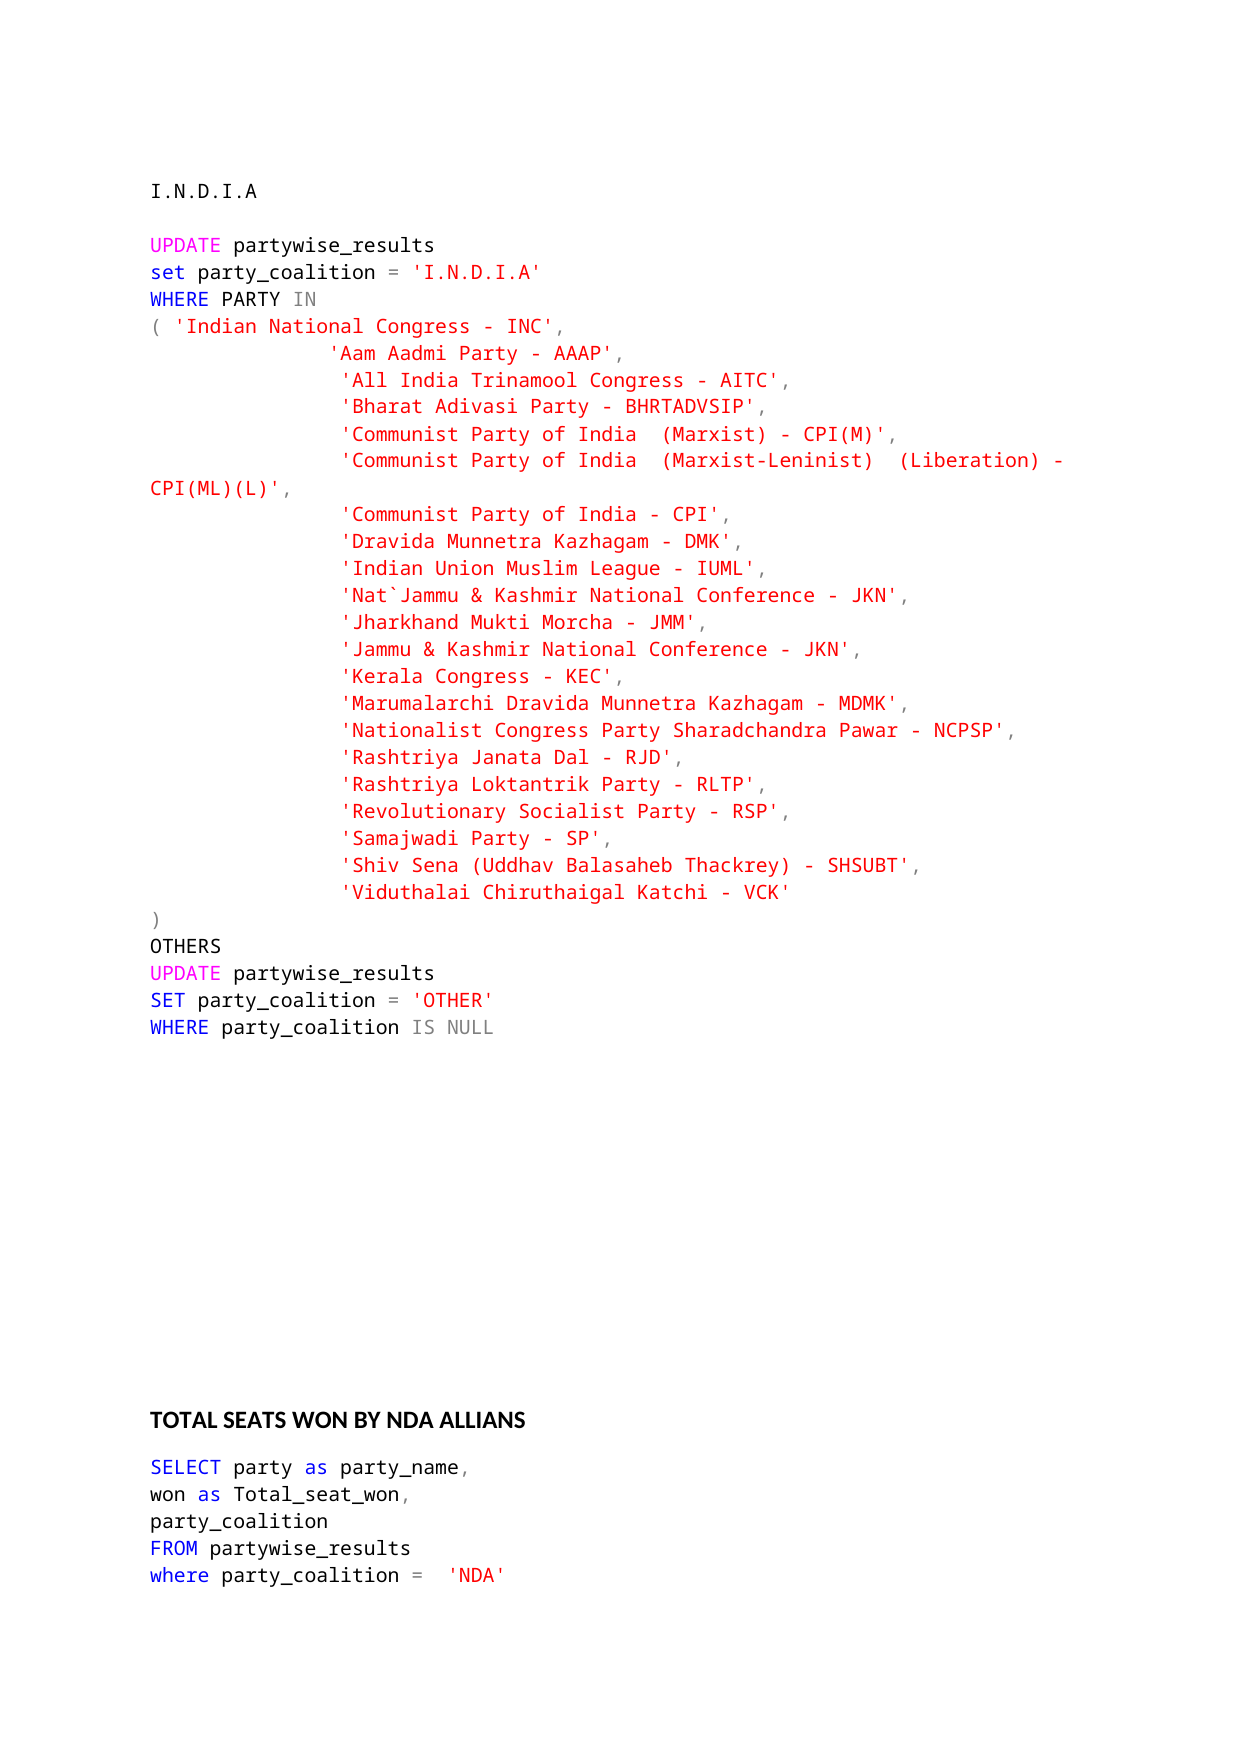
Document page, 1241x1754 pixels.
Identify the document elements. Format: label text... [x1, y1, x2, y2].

text 'Samajwadi Party - SP', [150, 824, 1090, 851]
text 'Jharkhand Mukti Morcha - JMM', [150, 609, 1090, 636]
text ( 'Indian National Congress - INC', [150, 312, 1090, 339]
text ) [150, 905, 1090, 932]
text 'Dravida Munnetra Kazhagam - DMK', [150, 528, 1090, 555]
text OTHERS [150, 932, 1090, 959]
text 'All India Trinamool Congress - AITC', [150, 366, 1090, 393]
text 'Communist Party of India (Marxist) - CPI(M)', [150, 420, 1090, 447]
text WHERE PARTY IN [150, 285, 1090, 312]
text UPDATE partywise_results [150, 959, 1090, 986]
text 'Viduthalai Chiruthaigal Katchi - VCK' [150, 878, 1090, 905]
text 'Revolutionary Socialist Party - RSP', [150, 797, 1090, 824]
text I.N.D.I.A [150, 177, 1090, 204]
text SET party_coalition = 'OTHER' [150, 986, 1090, 1013]
text 'Indian Union Muslim League - IUML', [150, 555, 1090, 582]
text won as Total_seat_won, [150, 1480, 1090, 1507]
text 'Aam Aadmi Party - AAAP', [150, 339, 1090, 366]
text where party_coalition = 'NDA' [150, 1561, 1090, 1588]
text 'Marumalarchi Dravida Munnetra Kazhagam - MDMK', [150, 689, 1090, 717]
text 'Shiv Sena (Uddhav Balasaheb Thackrey) - SHSUBT', [150, 851, 1090, 878]
text WHERE party_coalition IS NULL [150, 1013, 1090, 1040]
text 'Kerala Congress - KEC', [150, 663, 1090, 689]
text UPDATE partywise_results [150, 231, 1090, 258]
text TOTAL SEATS WON BY NDA ALLIANS [150, 1404, 1090, 1434]
text 'Nat`Jammu & Kashmir National Conference - JKN', [150, 582, 1090, 609]
text 'Nationalist Congress Party Sharadchandra Pawar - NCPSP', [150, 717, 1090, 743]
text 'Communist Party of India - CPI', [150, 501, 1090, 528]
text 'Rashtriya Loktantrik Party - RLTP', [150, 771, 1090, 797]
text 'Communist Party of India (Marxist-Leninist) (Liberation) - CPI(ML)(L)', [150, 447, 1090, 501]
text 'Bharat Adivasi Party - BHRTADVSIP', [150, 393, 1090, 420]
text 'Jammu & Kashmir National Conference - JKN', [150, 636, 1090, 663]
text SELECT party as party_name, [150, 1453, 1090, 1480]
text party_coalition [150, 1507, 1090, 1534]
text 'Rashtriya Janata Dal - RJD', [150, 743, 1090, 771]
text FROM partywise_results [150, 1534, 1090, 1561]
text set party_coalition = 'I.N.D.I.A' [150, 258, 1090, 285]
